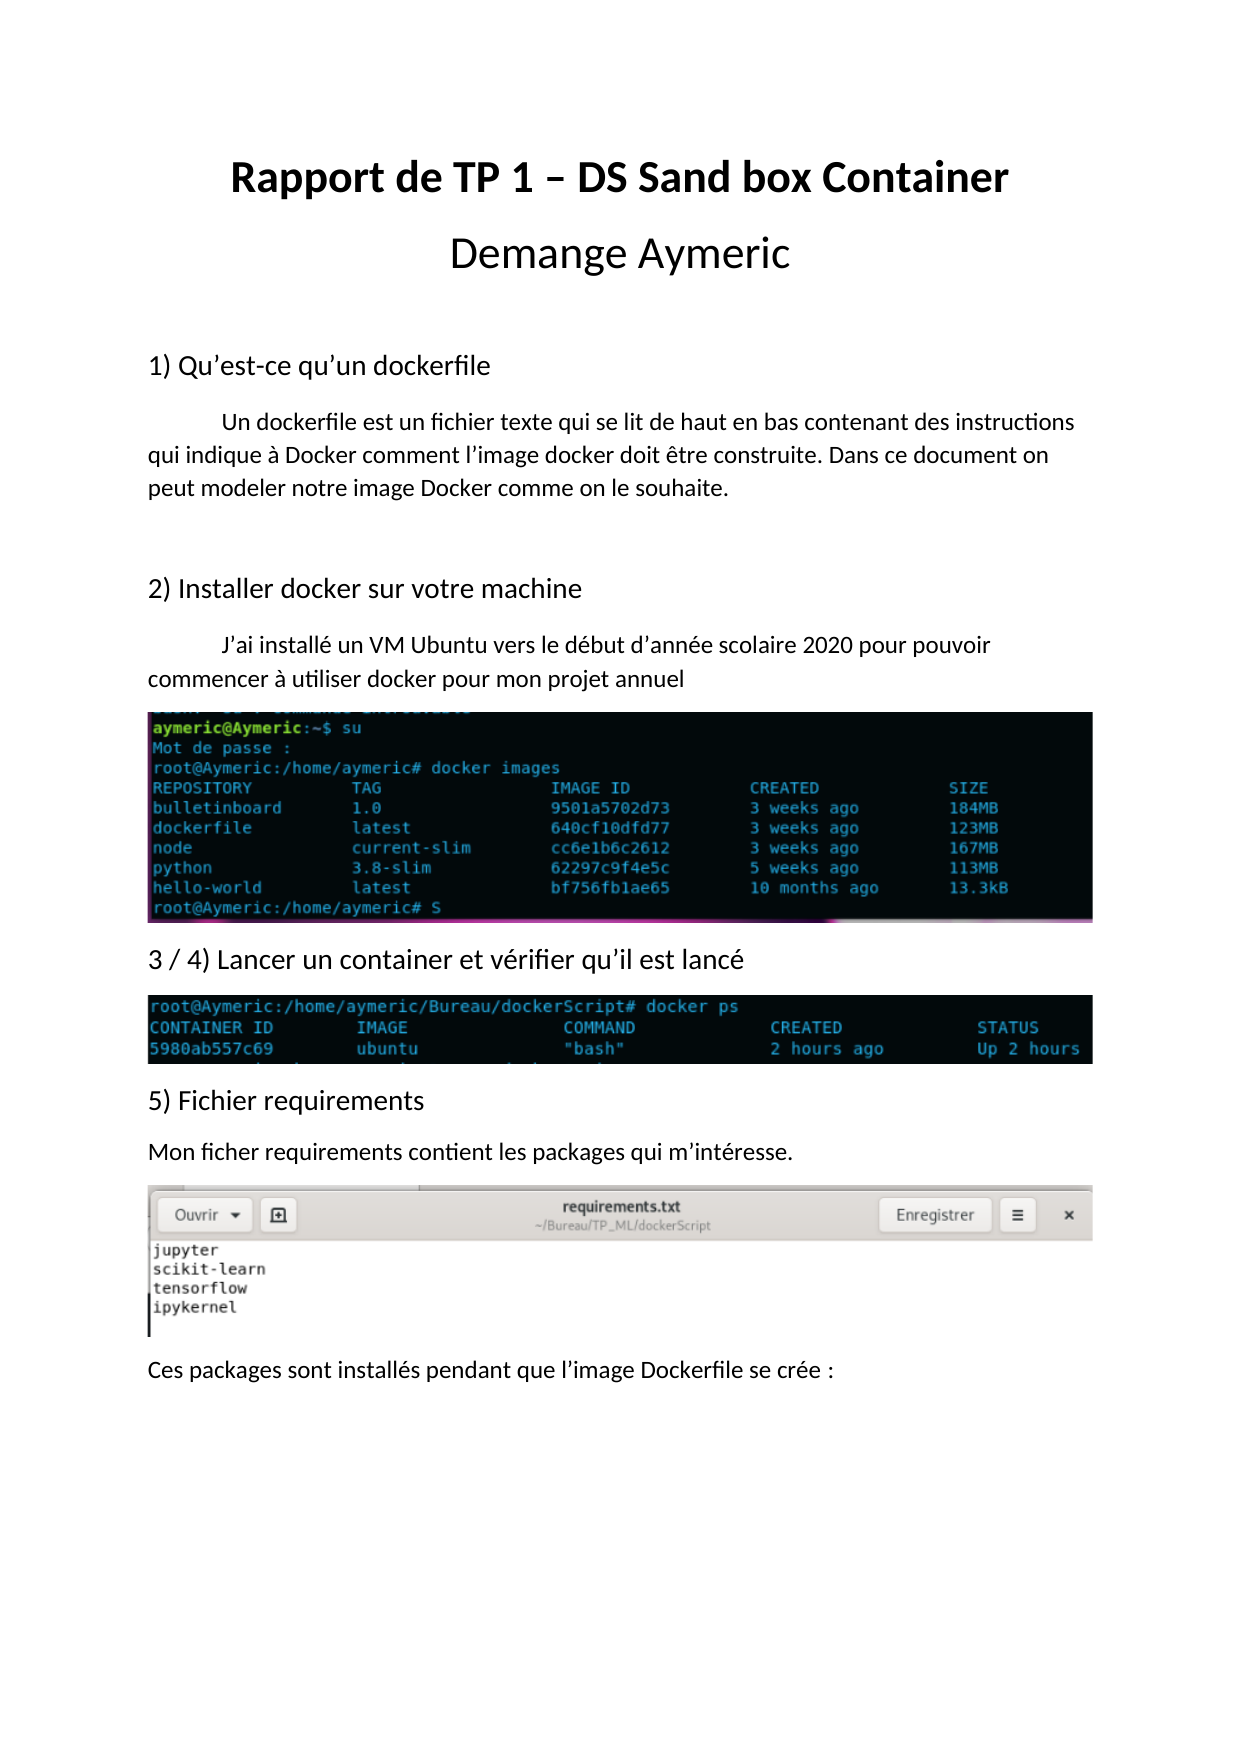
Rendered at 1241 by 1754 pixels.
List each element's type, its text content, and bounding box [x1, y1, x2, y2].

text 2) Installer docker sur votre machine [148, 571, 1093, 606]
text Un dockerfile est un fichier texte qui se lit de haut en bas contenant des instructions qui indique à Docker comment l’image docker doit être construite. Dans ce document on peut modeler notre image Docker comme on le souhaite. [148, 402, 1093, 503]
text Demange Aymeric [148, 224, 1093, 280]
text Mon ficher requirements contient les packages qui m’intéresse. [148, 1136, 1093, 1167]
text 1) Qu’est-ce qu’un dockerfile [148, 347, 1093, 383]
text J’ai installé un VM Ubuntu vers le début d’année scolaire 2020 pour pouvoir commencer à utiliser docker pour mon projet annuel [148, 625, 1093, 693]
text Ces packages sont installés pendant que l’image Dockerfile se crée : [148, 1355, 1093, 1385]
text 5) Fichier requirements [148, 1082, 1093, 1117]
text 3 / 4) Lancer un container et vérifier qu’il est lancé [148, 941, 1093, 976]
text Rapport de TP 1 – DS Sand box Container [148, 148, 1093, 203]
